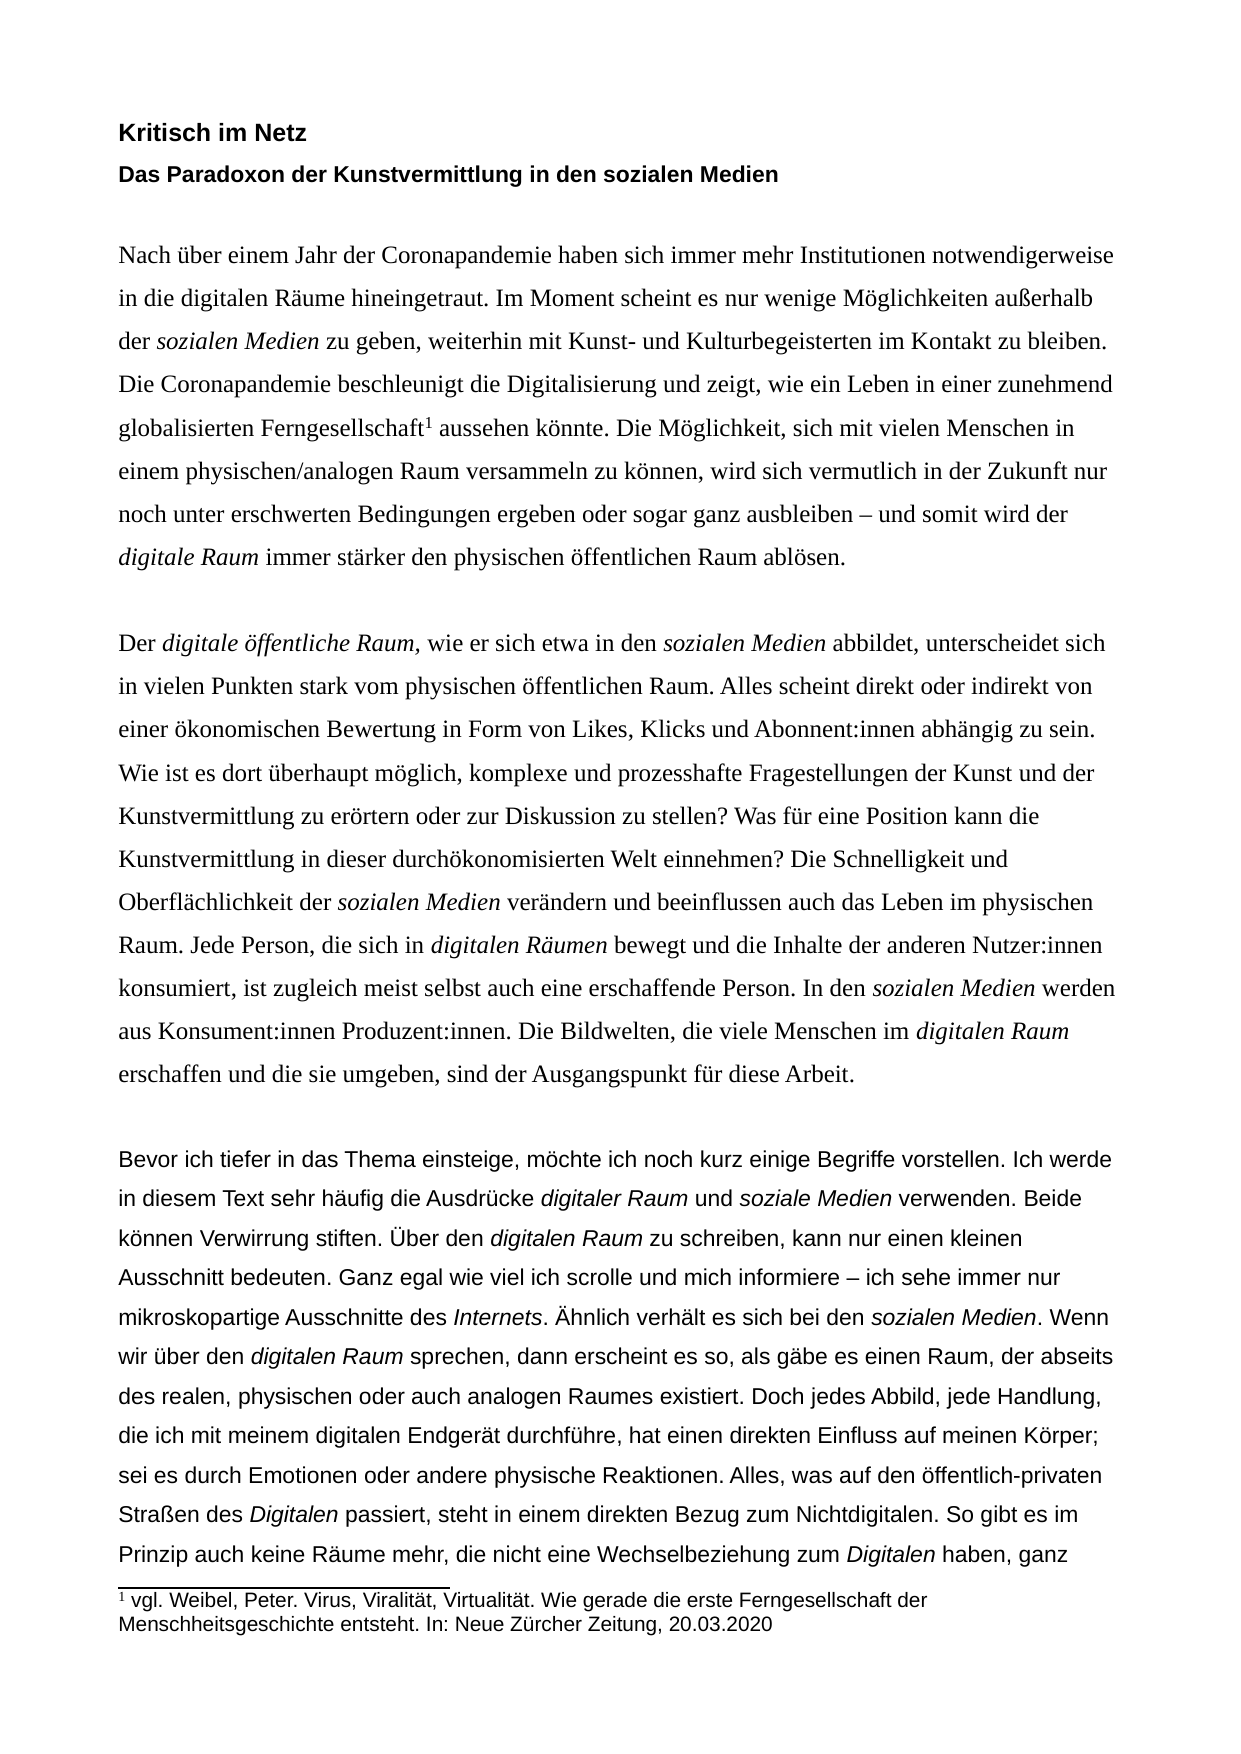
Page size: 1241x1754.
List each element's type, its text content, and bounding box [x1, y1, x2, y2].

text Wie ist es dort überhaupt möglich, komplexe und prozesshafte Fragestellungen der Kunst und der Kunstvermittlung zu erörtern oder zur Diskussion zu stellen? Was für eine Position kann die Kunstvermittlung in dieser durchökonomisierten Welt einnehmen? Die Schnelligkeit und Oberflächlichkeit der sozialen Medien verändern und beeinflussen auch das Leben im physischen Raum. Jede Person, die sich in digitalen Räumen bewegt und die Inhalte der anderen Nutzer:innen konsumiert, ist zugleich meist selbst auch eine erschaffende Person. In den sozialen Medien werden aus Konsument:innen Produzent:innen. Die Bildwelten, die viele Menschen im digitalen Raum erschaffen und die sie umgeben, sind der Ausgangspunkt für diese Arbeit. [118, 758, 1122, 1088]
text Nach über einem Jahr der Coronapandemie haben sich immer mehr Institutionen notwendigerweise in die digitalen Räume hineingetraut. Im Moment scheint es nur wenige Möglichkeiten außerhalb der sozialen Medien zu geben, weiterhin mit Kunst- und Kulturbegeisterten im Kontakt zu bleiben. Die Coronapandemie beschleunigt die Digitalisierung und zeigt, wie ein Leben in einer zunehmend globalisierten Ferngesellschaft aussehen könnte. Die Möglichkeit, sich mit vielen Menschen in einem physischen/analogen Raum versammeln zu können, wird sich vermutlich in der Zukunft nur noch unter erschwerten Bedingungen ergeben oder sogar ganz ausbleiben – und somit wird der digitale Raum immer stärker den physischen öffentlichen Raum ablösen. [118, 240, 1122, 571]
text Der digitale öffentliche Raum, wie er sich etwa in den sozialen Medien abbildet, unterscheidet sich in vielen Punkten stark vom physischen öffentlichen Raum. Alles scheint direkt oder indirekt von einer ökonomischen Bewertung in Form von Likes, Klicks und Abonnent:innen abhängig zu sein. [118, 628, 1122, 743]
text Das Paradoxon der Kunstvermittlung in den sozialen Medien [118, 161, 1122, 188]
text vgl. Weibel, Peter. Virus, Viralität, Virtualität. Wie gerade die erste Ferngesellschaft der Menschheitsgeschichte entsteht. In: Neue Zürcher Zeitung, 20.03.2020 [118, 1588, 1122, 1636]
text Kritisch im Netz [118, 118, 1122, 147]
text Bevor ich tiefer in das Thema einsteige, möchte ich noch kurz einige Begriffe vorstellen. Ich werde in diesem Text sehr häufig die Ausdrücke digitaler Raum und soziale Medien verwenden. Beide können Verwirrung stiften. Über den digitalen Raum zu schreiben, kann nur einen kleinen Ausschnitt bedeuten. Ganz egal wie viel ich scrolle und mich informiere – ich sehe immer nur mikroskopartige Ausschnitte des Internets. Ähnlich verhält es sich bei den sozialen Medien. Wenn wir über den digitalen Raum sprechen, dann erscheint es so, als gäbe es einen Raum, der abseits des realen, physischen oder auch analogen Raumes existiert. Doch jedes Abbild, jede Handlung, die ich mit meinem digitalen Endgerät durchführe, hat einen direkten Einfluss auf meinen Körper; sei es durch Emotionen oder andere physische Reaktionen. Alles, was auf den öffentlich-privaten Straßen des Digitalen passiert, steht in einem direkten Bezug zum Nichtdigitalen. So gibt es im Prinzip auch keine Räume mehr, die nicht eine Wechselbeziehung zum Digitalen haben, ganz [118, 1146, 1122, 1567]
